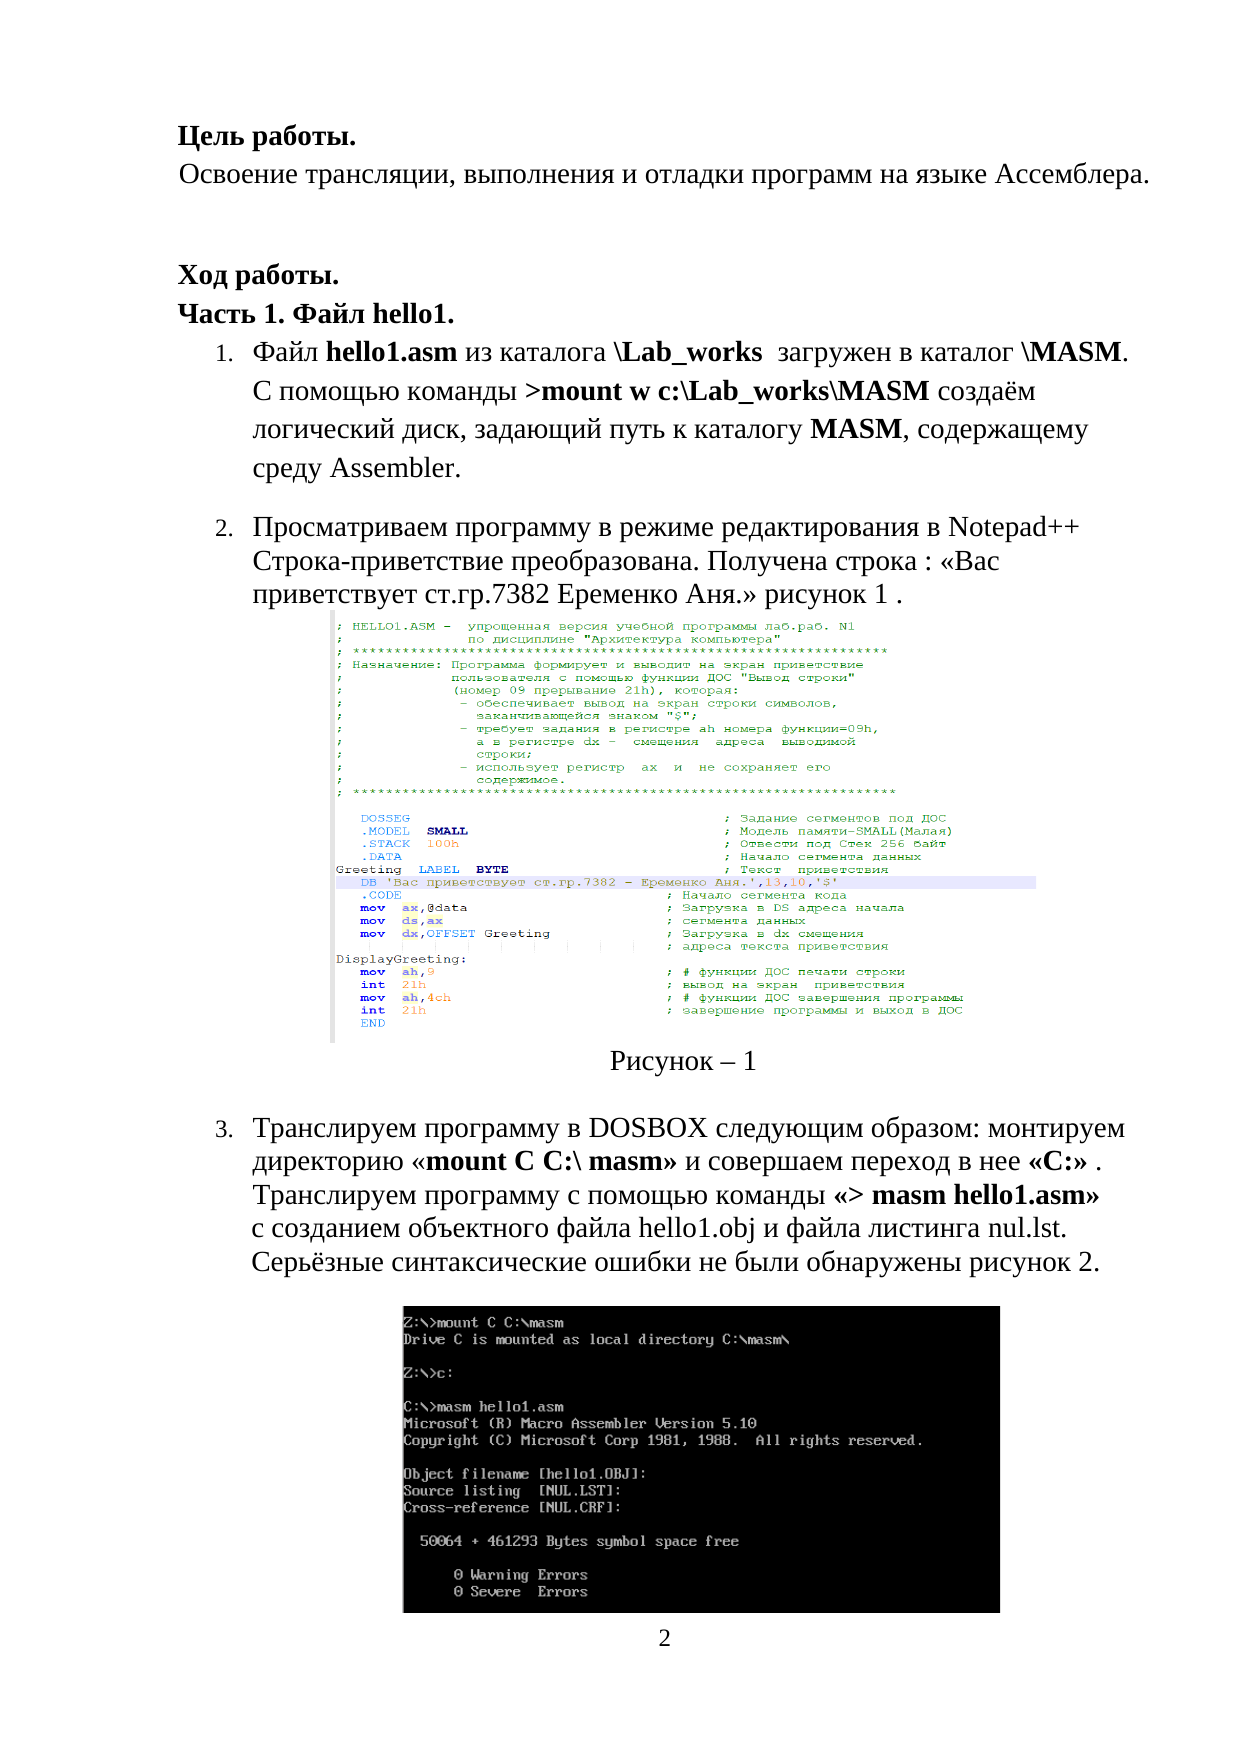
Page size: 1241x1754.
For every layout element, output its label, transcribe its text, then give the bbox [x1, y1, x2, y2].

list Просматриваем программу в режиме редактирования в Notepad++ Строка-приветствие преобразована. Получена строка : «Вас приветствует ст.гр.7382 Еременко Аня.» рисунок 1 . [215, 509, 1152, 610]
list Файл hello1.asm из каталога \Lab_works загружен в каталог \MASM. С помощью команды >mount w с:\Lab_works\MASM создаём логический диск, задающий путь к каталогу MASM, содержащему среду Assembler. [215, 334, 1152, 483]
text Рисунок – 1 [215, 1043, 1152, 1076]
text Освоение трансляции, выполнения и отладки программ на языке Ассемблера. [177, 157, 1152, 190]
list Транслируем программу с помощью команды «> masm hello1.asm» [252, 1177, 1152, 1210]
picture [330, 610, 442, 1043]
list Транслируем программу в DOSBOX следующим образом: монтируем директорию «mount C C:\ masm» и совершаем переход в нее «С:» . [215, 1110, 1152, 1177]
text Ход работы. [177, 257, 1152, 291]
text Цель работы. [177, 118, 1152, 152]
text Часть 1. Файл hello1. [177, 296, 1152, 329]
picture [402, 1306, 532, 1576]
text c созданием объектного файла hello1.obj и файла листинга nul.lst. Серьёзные синтаксические ошибки не были обнаружены рисунок 2. [251, 1210, 1152, 1277]
